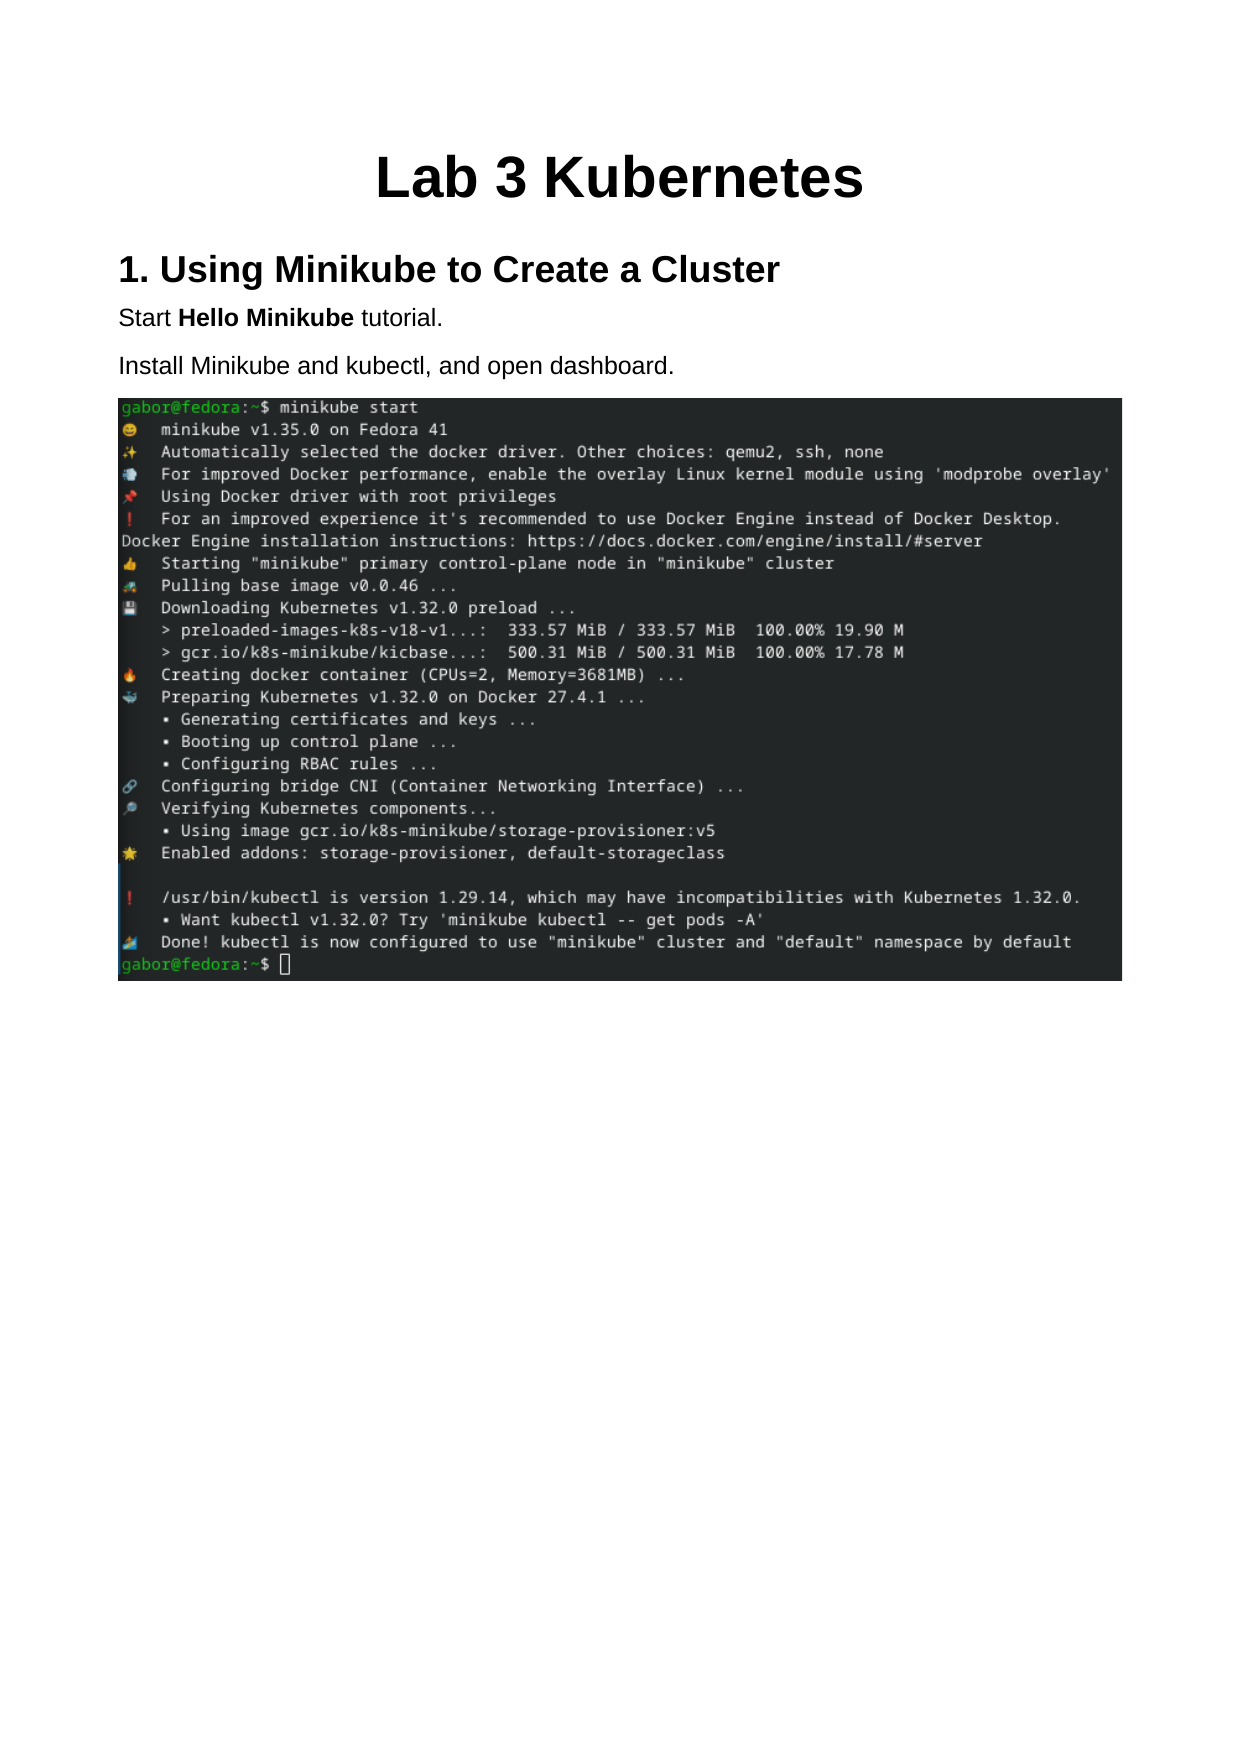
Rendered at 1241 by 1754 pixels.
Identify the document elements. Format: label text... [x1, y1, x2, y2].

text Install Minikube and kubectl, and open dashboard. [118, 351, 1122, 380]
text Start Hello Minikube tutorial. [118, 303, 1122, 332]
subtitle 1. Using Minikube to Create a Cluster [118, 248, 1122, 291]
title Lab 3 Kubernetes [118, 143, 1122, 210]
picture [118, 398, 1123, 981]
